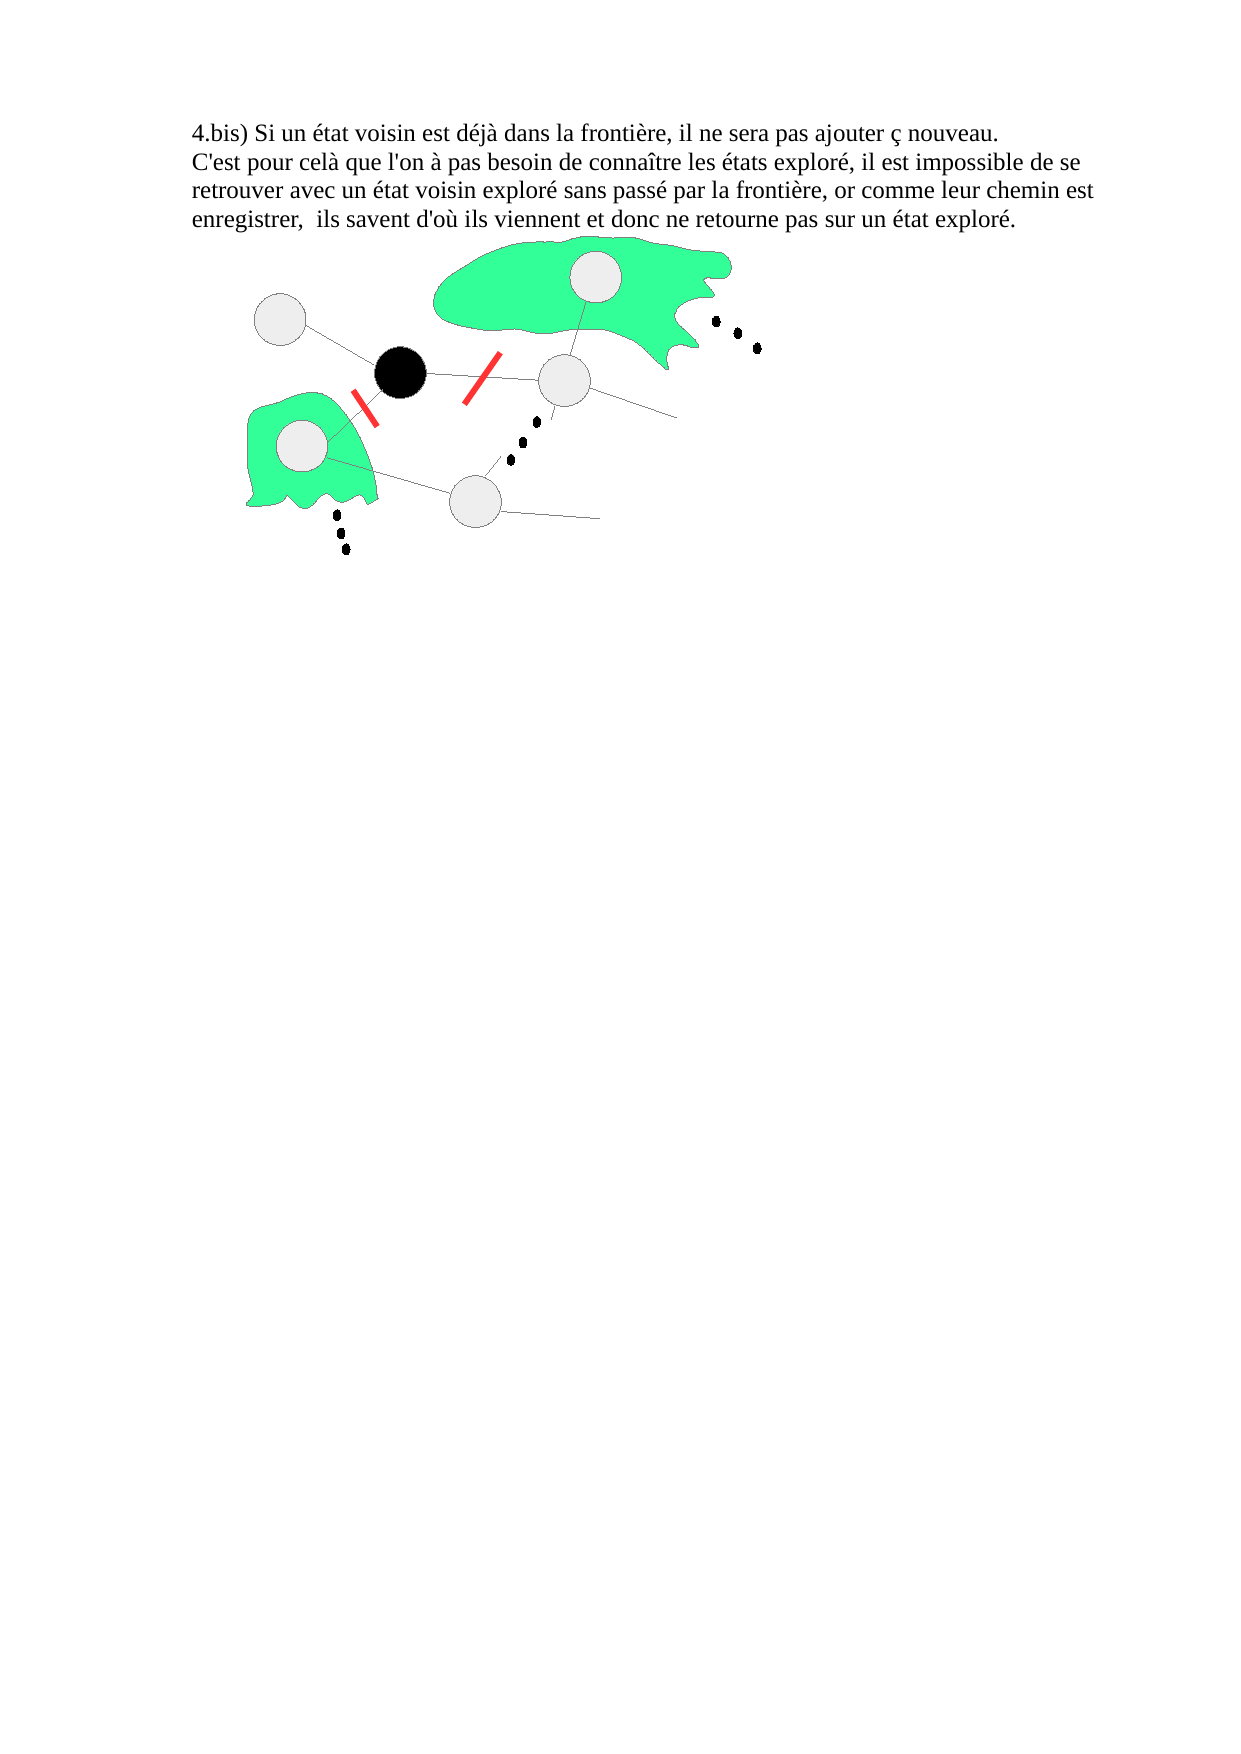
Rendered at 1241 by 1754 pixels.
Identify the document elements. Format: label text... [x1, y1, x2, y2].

text C'est pour celà que l'on à pas besoin de connaître les états exploré, il est impossible de se retrouver avec un état voisin exploré sans passé par la frontière, or comme leur chemin est enregistrer, ils savent d'où ils viennent et donc ne retourne pas sur un état exploré. [118, 147, 1122, 233]
text 4.bis) Si un état voisin est déjà dans la frontière, il ne sera pas ajouter ç nouveau. [118, 118, 1122, 147]
